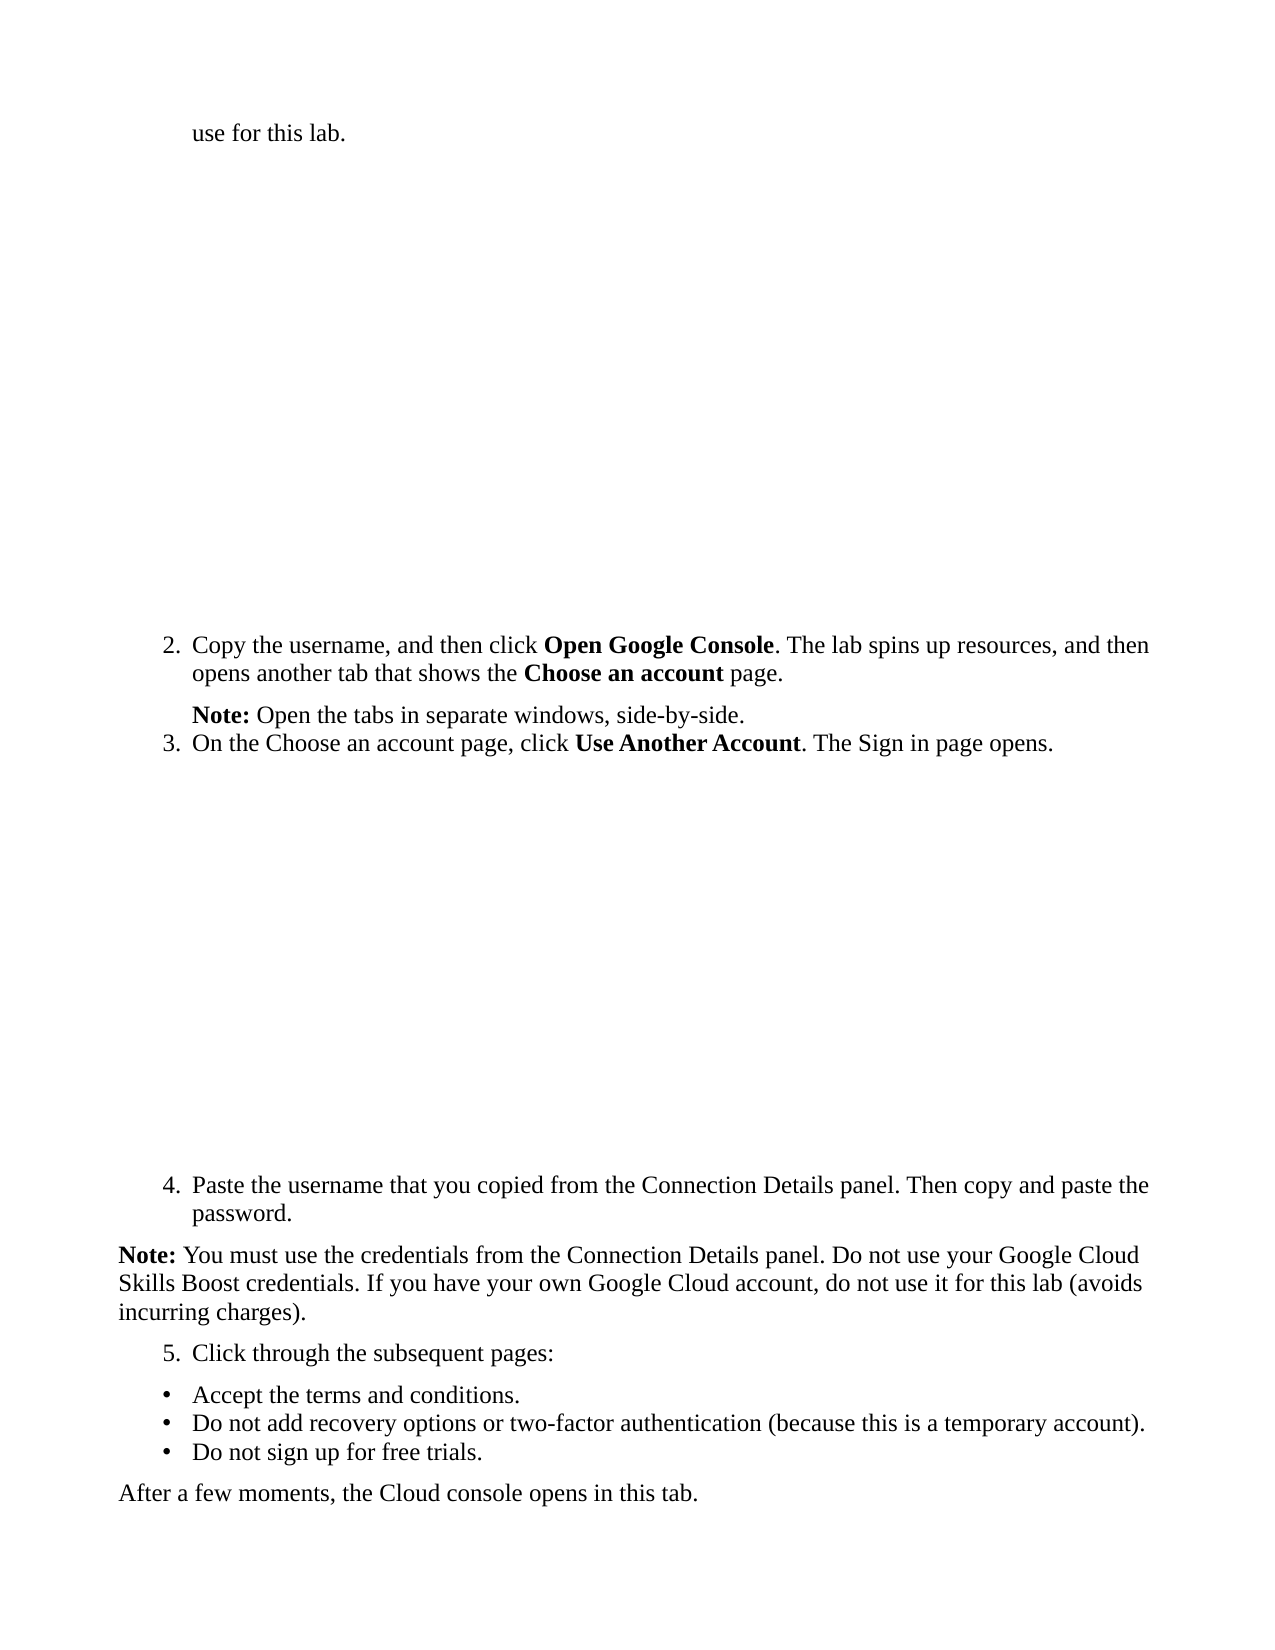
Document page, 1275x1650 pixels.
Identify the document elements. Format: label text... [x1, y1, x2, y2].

text After a few moments, the Cloud console opens in this tab. [118, 1478, 1157, 1507]
list On the Choose an account page, click Use Another Account. The Sign in page opens. [162, 728, 1157, 757]
list Do not sign up for free trials. [162, 1437, 1157, 1466]
list Click through the subsequent pages: [162, 1338, 1157, 1367]
list Note: Open the tabs in separate windows, side-by-side. [162, 700, 1157, 728]
list Accept the terms and conditions. [162, 1380, 1157, 1408]
list Paste the username that you copied from the Connection Details panel. Then copy and paste the password. [162, 1170, 1157, 1227]
list use for this lab. [162, 118, 1157, 147]
list Copy the username, and then click Open Google Console. The lab spins up resources, and then opens another tab that shows the Choose an account page. [162, 630, 1157, 687]
text Note: You must use the credentials from the Connection Details panel. Do not use your Google Cloud Skills Boost credentials. If you have your own Google Cloud account, do not use it for this lab (avoids incurring charges). [118, 1240, 1157, 1326]
list Do not add recovery options or two-factor authentication (because this is a temporary account). [162, 1408, 1157, 1437]
